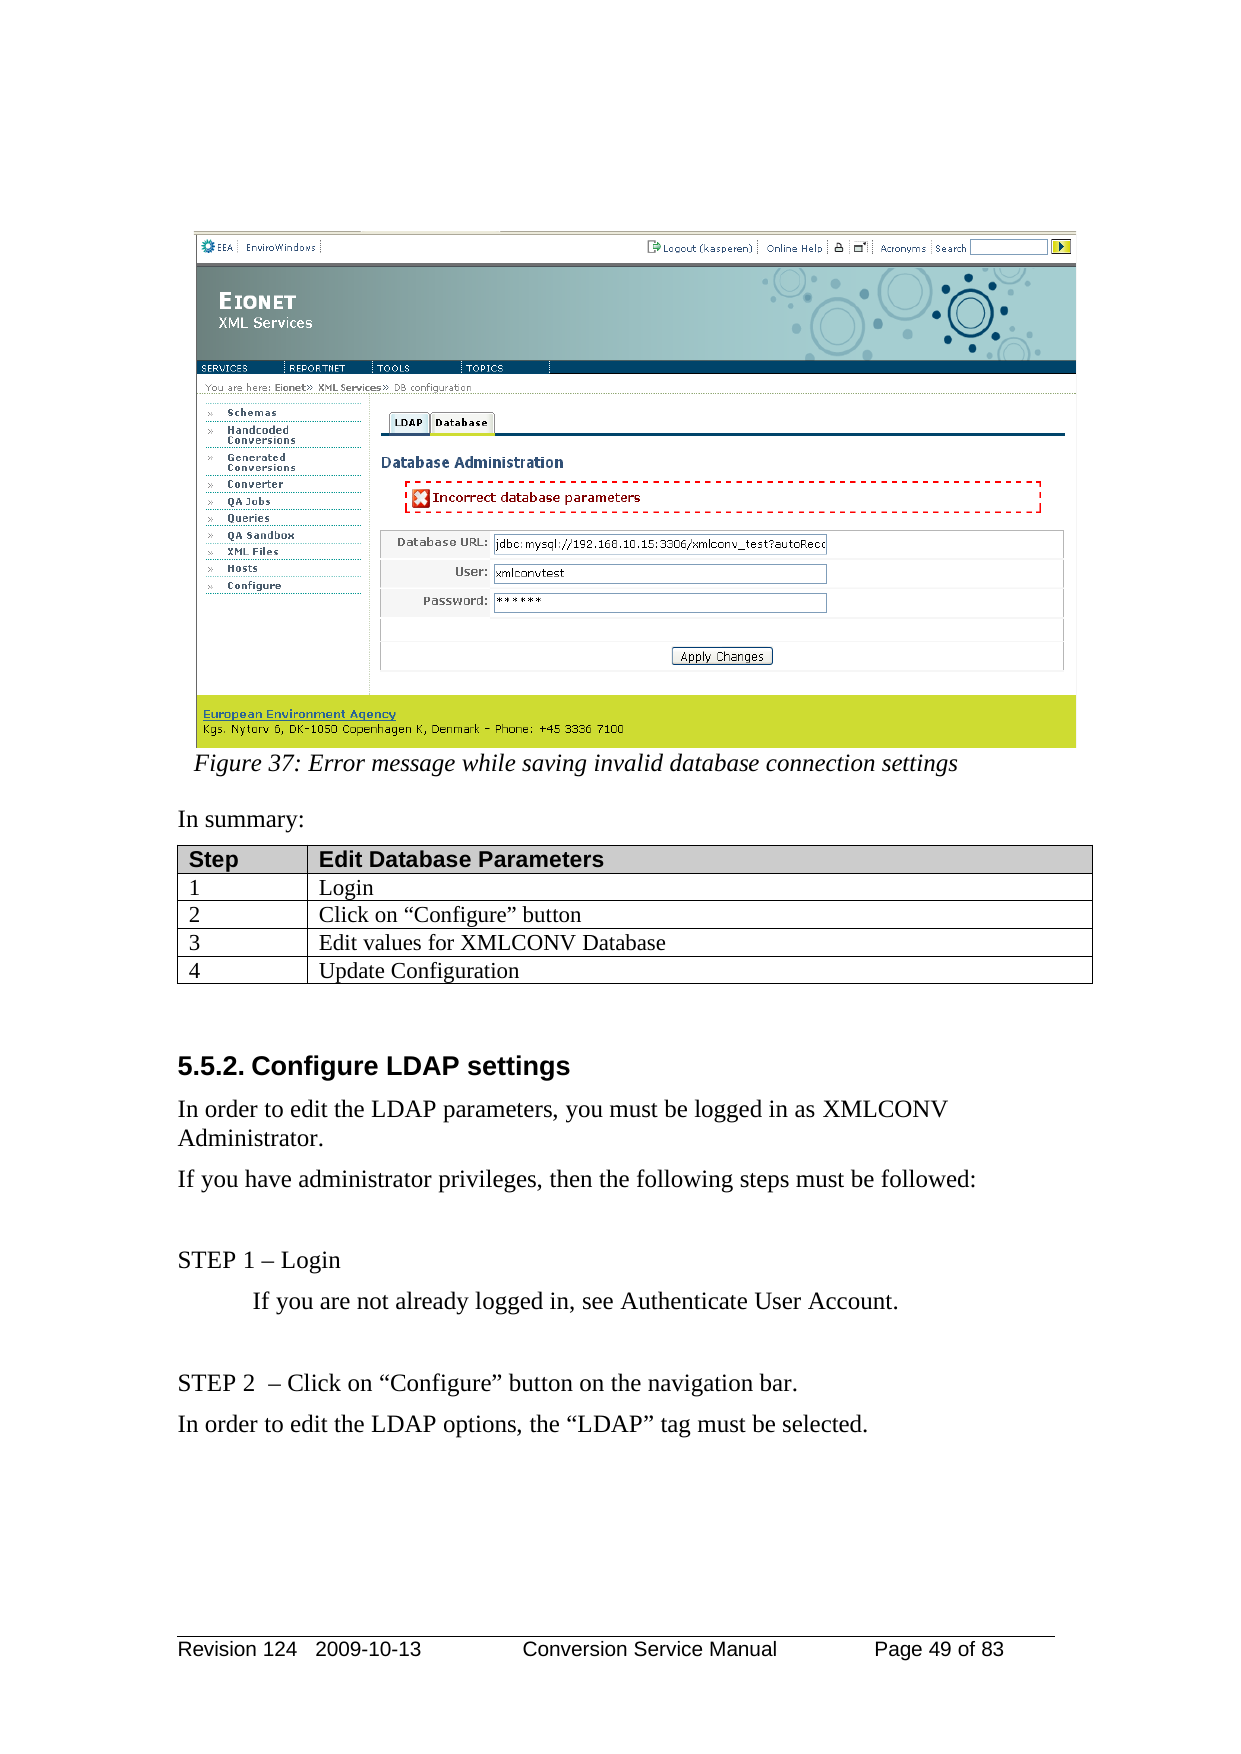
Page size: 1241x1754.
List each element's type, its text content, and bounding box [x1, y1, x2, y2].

table_cell Update Configuration [308, 957, 1092, 983]
text If you are not already logged in, see Authenticate User Account. [177, 1286, 1092, 1315]
subtitle Configure LDAP settings [177, 1050, 1092, 1081]
text If you have administrator privileges, then the following steps must be followed: [177, 1163, 1092, 1192]
text In order to edit the LDAP options, the “LDAP” tag must be selected. [177, 1408, 1092, 1437]
table_cell 3 [178, 929, 307, 956]
text In order to edit the LDAP parameters, you must be logged in as XMLCONV Administrator. [177, 1093, 1092, 1152]
text Figure 37: Error message while saving invalid database connection settings [194, 749, 1076, 777]
text STEP 2 – Click on “Configure” button on the navigation bar. [177, 1368, 1092, 1397]
table_header Edit Database Parameters [308, 846, 1092, 873]
table_cell 1 [178, 874, 307, 900]
table_cell Click on “Configure” button [308, 901, 1092, 928]
table_cell Login [308, 874, 1092, 900]
table_header Step [178, 846, 307, 873]
text In summary: [177, 804, 1092, 833]
table_cell 2 [178, 901, 307, 928]
table_cell 4 [178, 957, 307, 983]
table_cell Edit values for XMLCONV Database [308, 929, 1092, 956]
text STEP 1 – Login [177, 1245, 1092, 1274]
